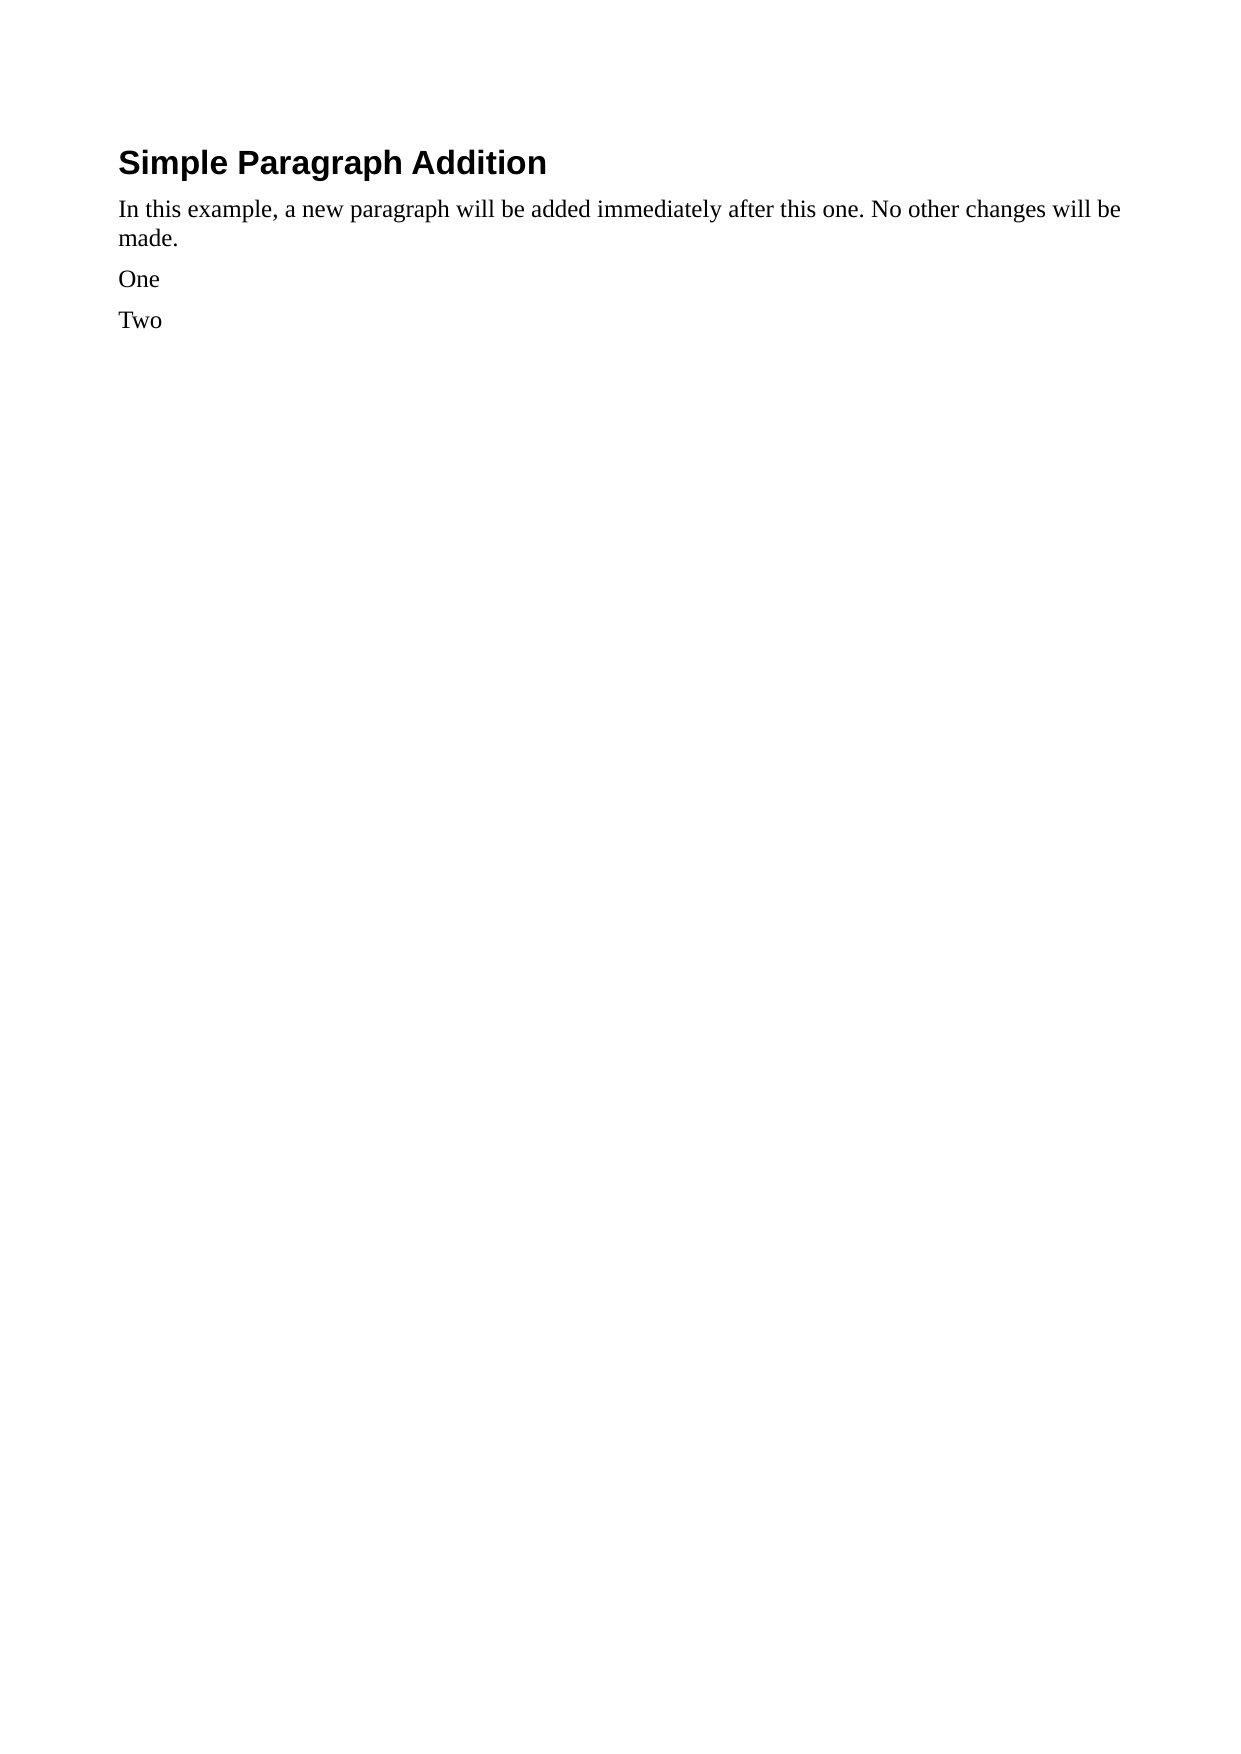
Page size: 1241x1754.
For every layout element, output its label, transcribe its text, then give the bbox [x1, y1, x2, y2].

text Two [118, 306, 1122, 334]
subtitle Simple Paragraph Addition [118, 143, 1122, 182]
text In this example, a new paragraph will be added immediately after this one. No other changes will be made. [118, 194, 1122, 252]
text One [118, 264, 1122, 293]
